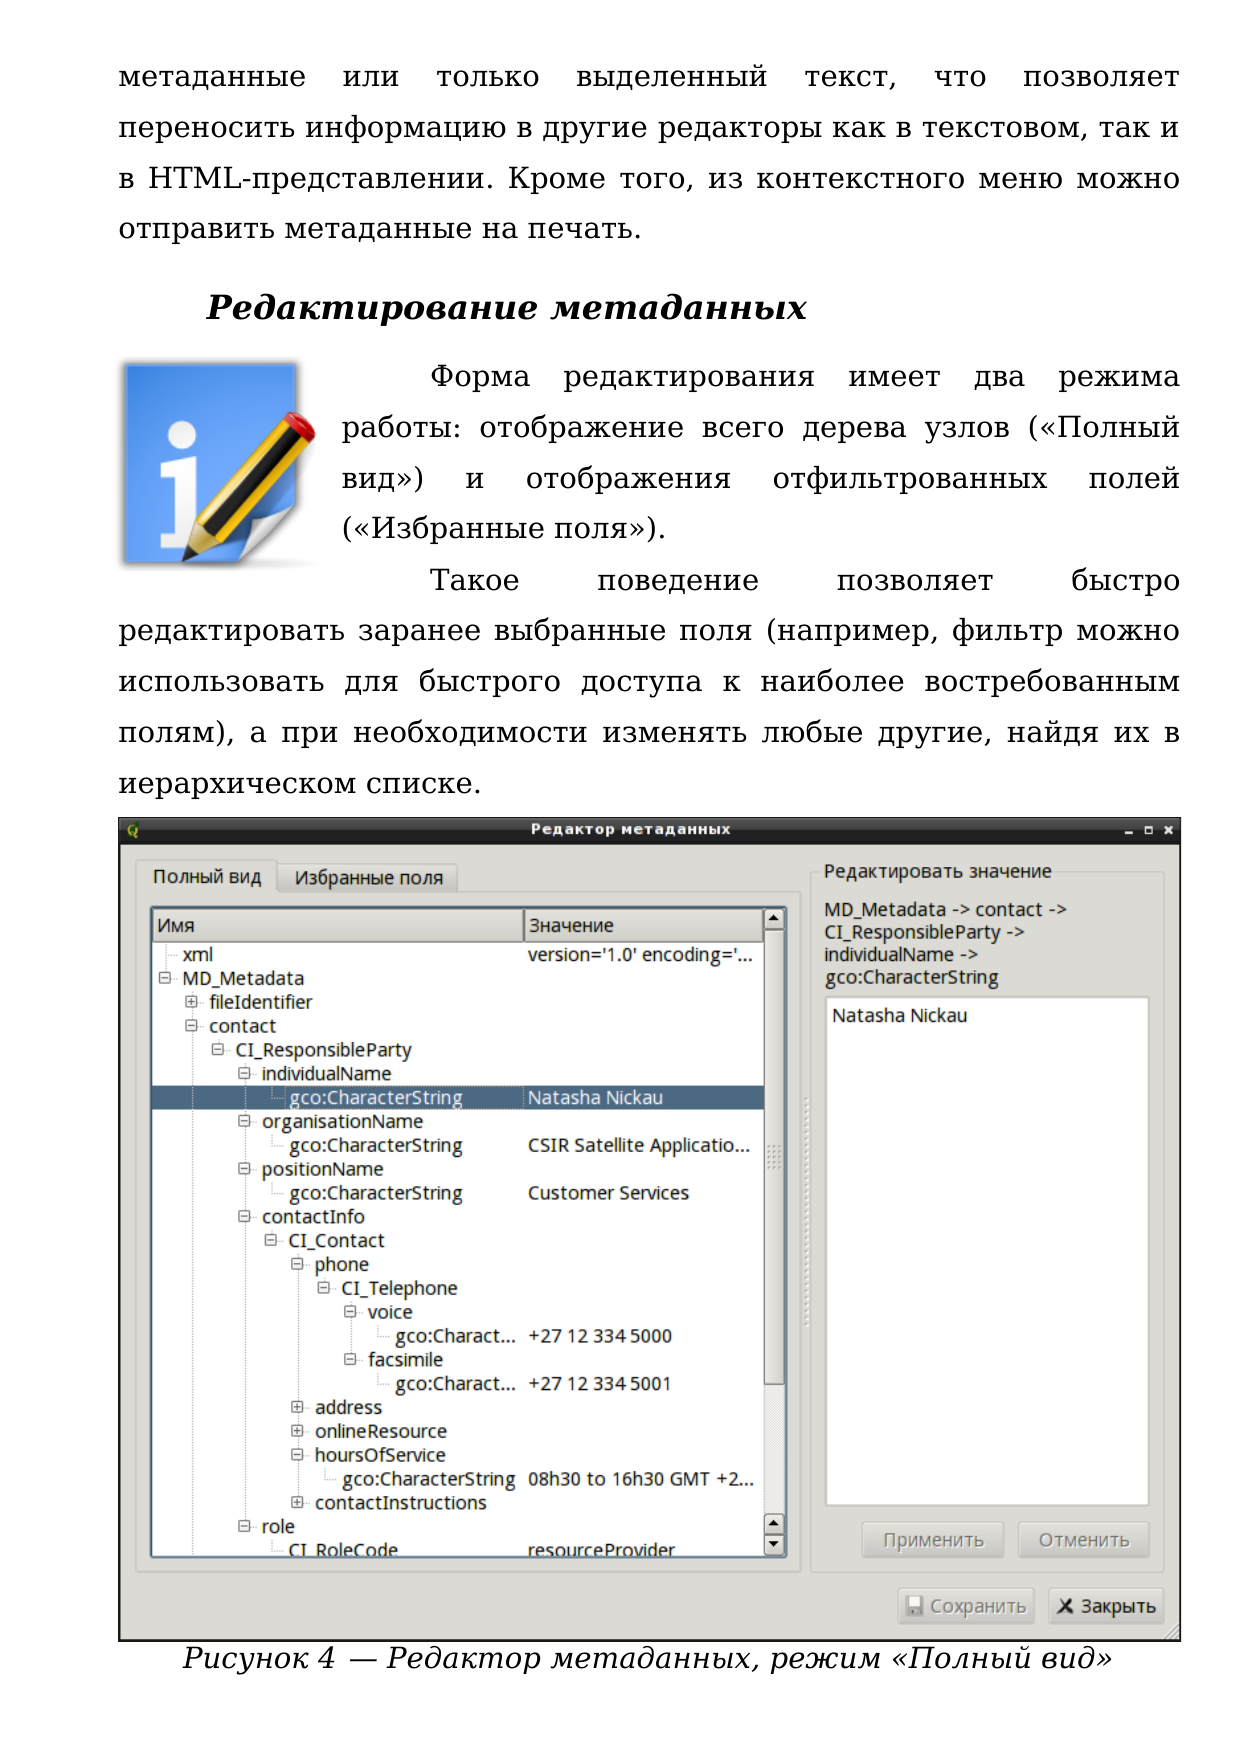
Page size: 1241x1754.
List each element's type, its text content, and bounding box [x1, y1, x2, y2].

title Редактирование метаданных [118, 288, 1181, 327]
text Форма редактирования имеет два режима работы: отображение всего дерева узлов («Полный вид») и отображения отфильтрованных полей («Избранные поля»). [318, 359, 1181, 546]
text метаданные или только выделенный текст, что позволяет переносить информацию в другие редакторы как в текстовом, так и в HTML-представлении. Кроме того, из контекстного меню можно отправить метаданные на печать. [118, 59, 1181, 246]
picture [118, 817, 1182, 1642]
text Рисунок 4 — Редактор метаданных, режим «Полный вид» [118, 1642, 1181, 1675]
text Такое поведение позволяет быстро редактировать заранее выбранные поля (например, фильтр можно использовать для быстрого доступа к наиболее востребованным полям), а при необходимости изменять любые другие, найдя их в иерархическом списке. [118, 563, 1181, 801]
picture [103, 356, 318, 571]
